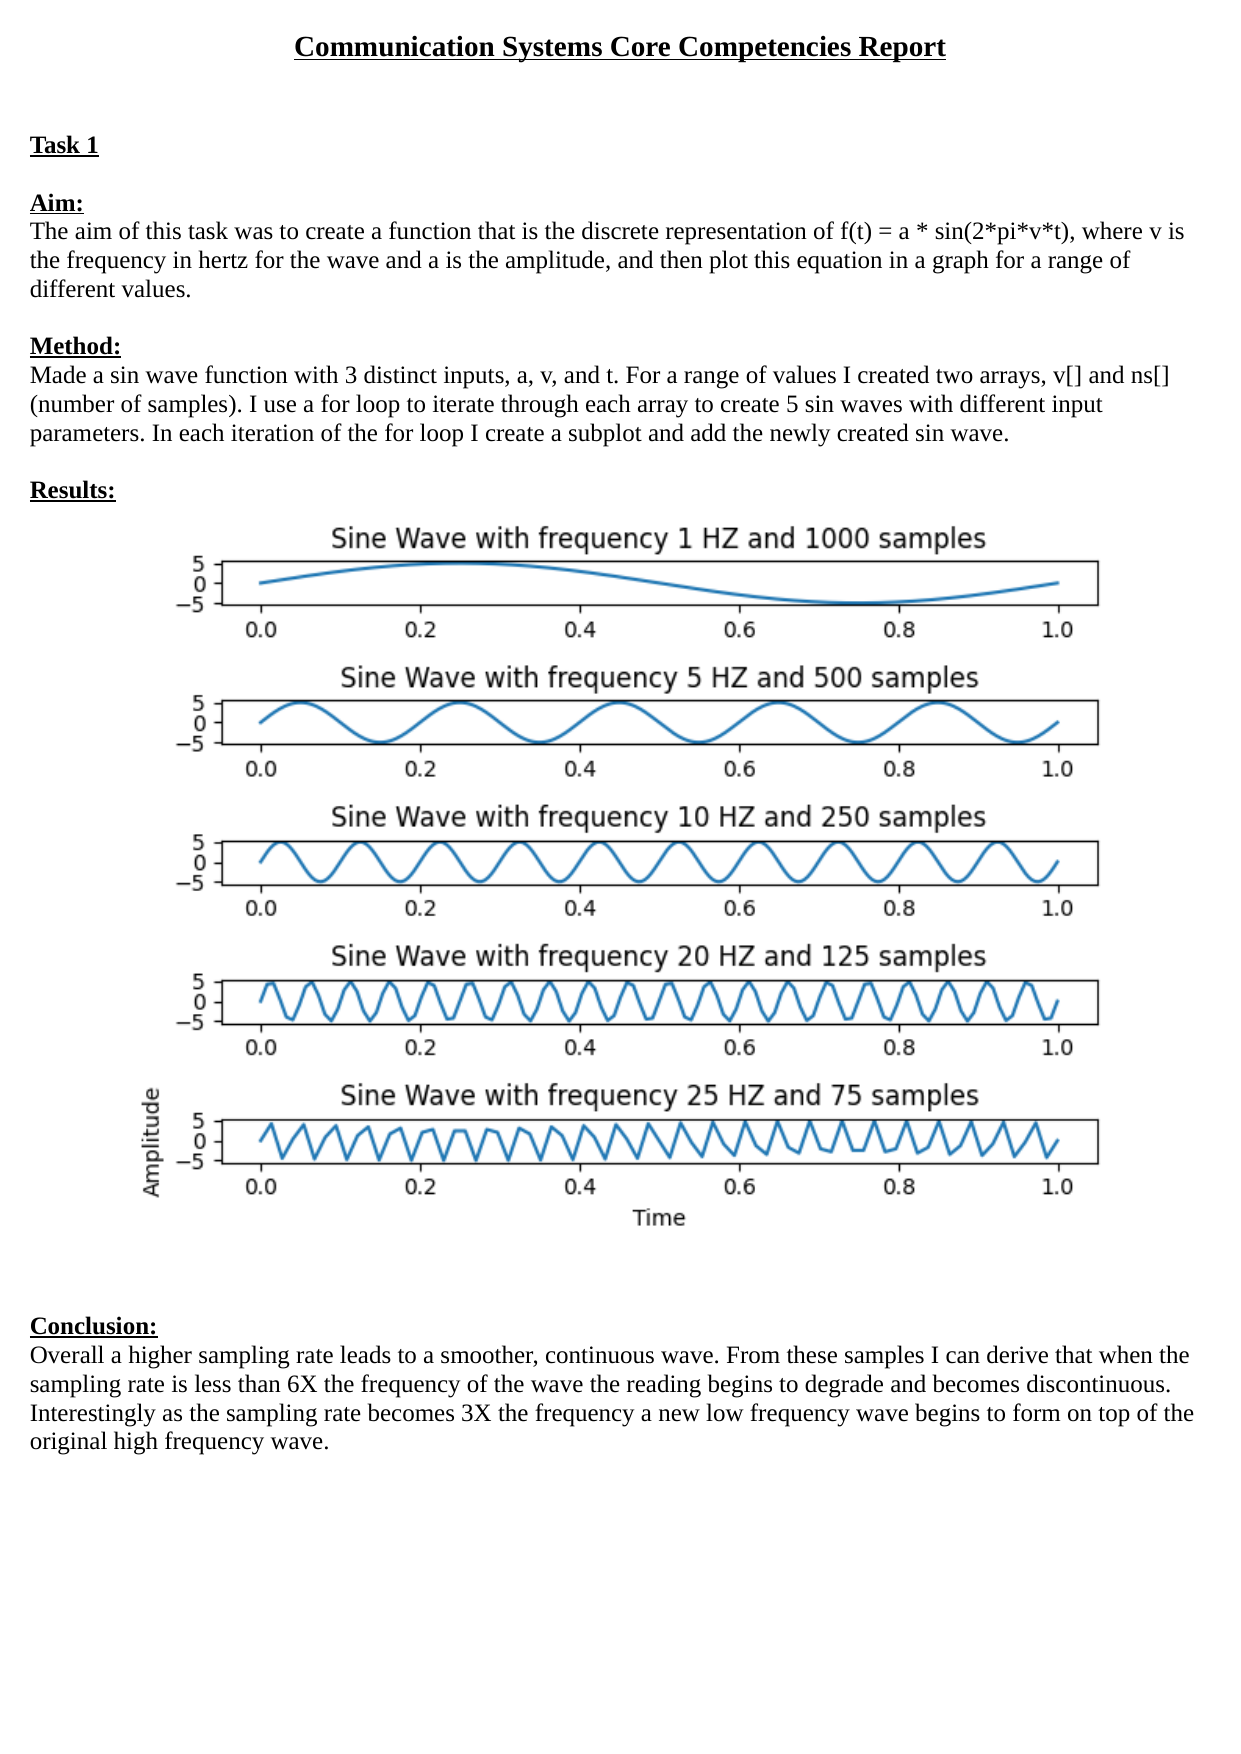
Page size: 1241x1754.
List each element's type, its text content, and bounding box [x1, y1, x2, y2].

text The aim of this task was to create a function that is the discrete representation of f(t) = a * sin(2*pi*v*t), where v is the frequency in hertz for the wave and a is the amplitude, and then plot this equation in a graph for a range of different values. [29, 216, 1211, 303]
text Made a sin wave function with 3 distinct inputs, a, v, and t. For a range of values I created two arrays, v[] and ns[] (number of samples). I use a for loop to iterate through each array to create 5 sin waves with different input parameters. In each iteration of the for loop I create a subplot and add the newly created sin wave. [29, 360, 1211, 446]
text Conclusion: [29, 1311, 1211, 1340]
text Results: [29, 475, 1211, 504]
picture [120, 503, 1121, 1254]
text Overall a higher sampling rate leads to a smoother, continuous wave. From these samples I can derive that when the sampling rate is less than 6X the frequency of the wave the reading begins to degrade and becomes discontinuous. Interestingly as the sampling rate becomes 3X the frequency a new low frequency wave begins to form on top of the original high frequency wave. [29, 1340, 1211, 1455]
text Method: [29, 331, 1211, 360]
text Aim: [29, 188, 1211, 216]
text Communication Systems Core Competencies Report [29, 29, 1211, 63]
text Task 1 [29, 130, 1211, 159]
